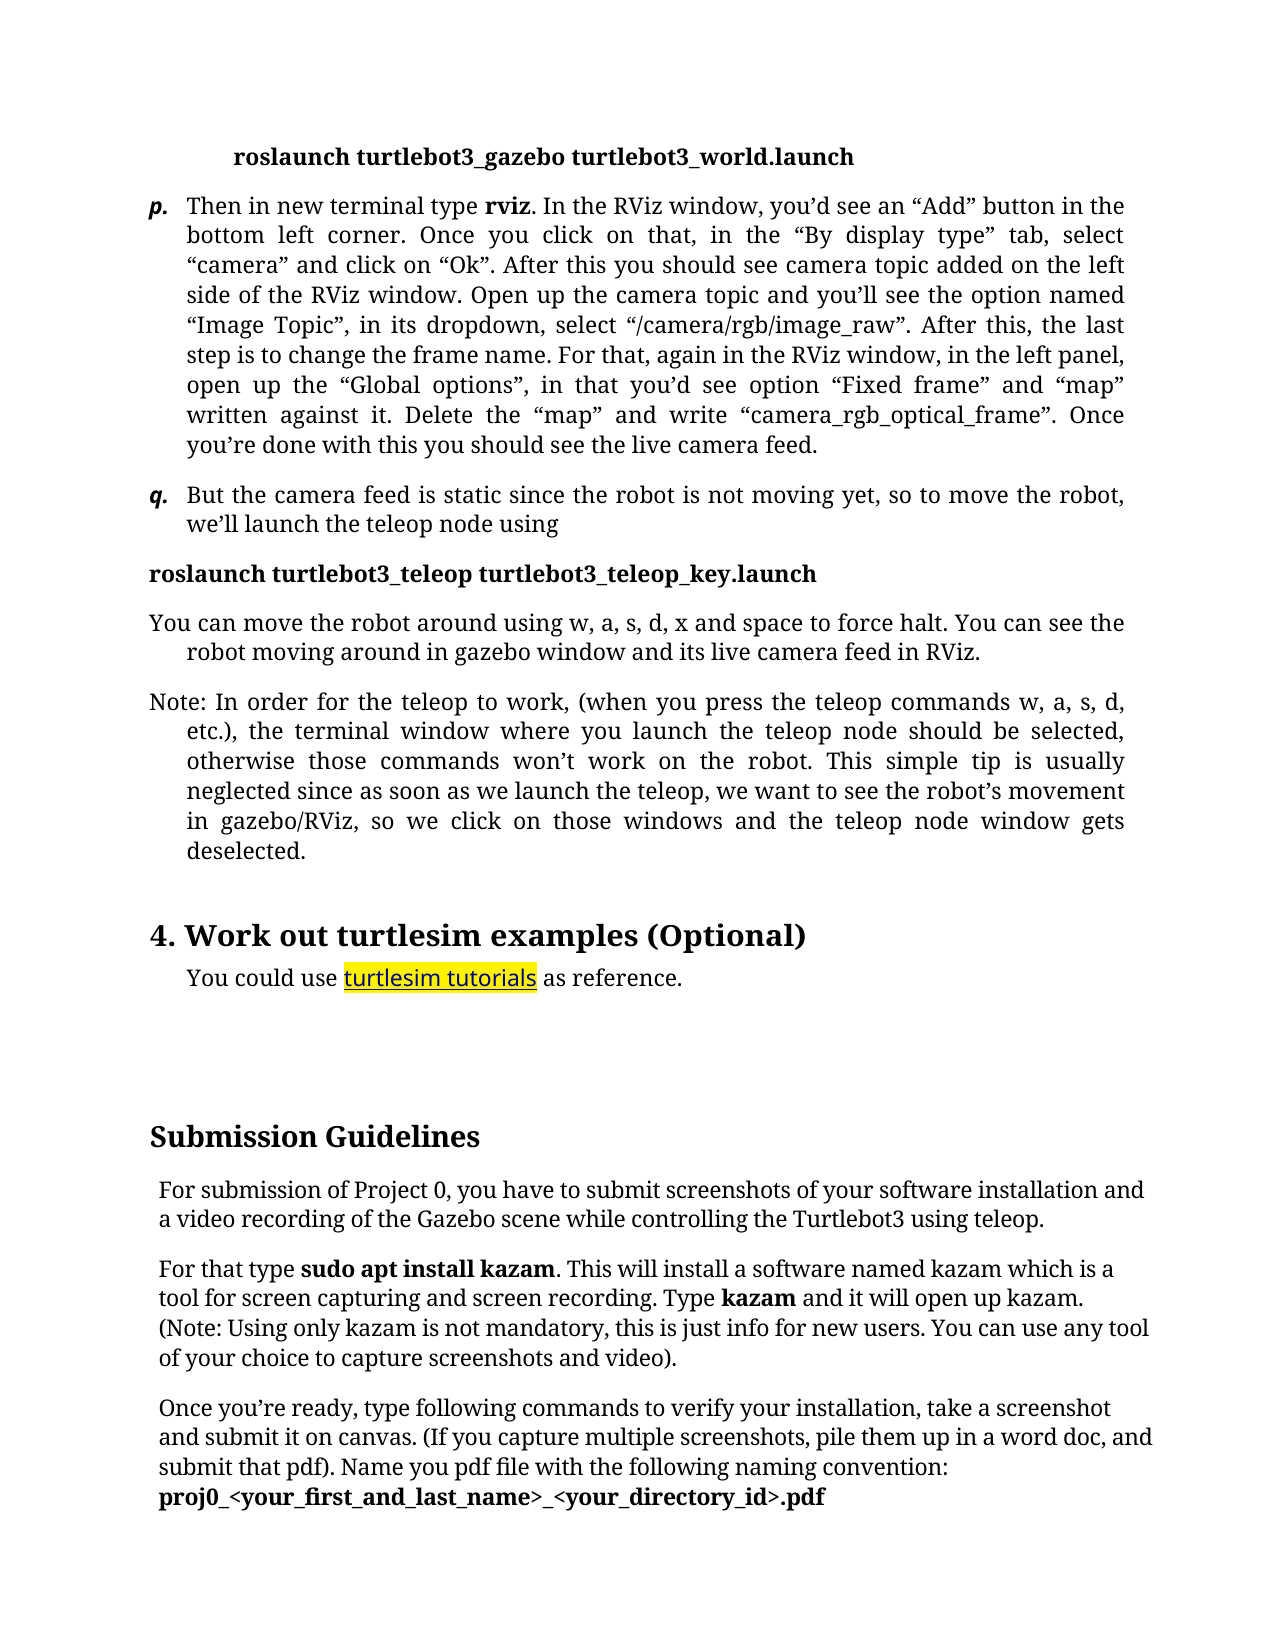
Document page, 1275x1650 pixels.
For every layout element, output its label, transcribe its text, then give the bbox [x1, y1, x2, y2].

list roslaunch turtlebot3_teleop turtlebot3_teleop_key.launch [149, 558, 1126, 588]
subtitle For that type sudo apt install kazam. This will install a software named kazam which is a tool for screen capturing and screen recording. Type kazam and it will open up kazam. (Note: Using only kazam is not mandatory, this is just info for new users. You can use any tool of your choice to capture screenshots and video). [158, 1253, 1154, 1373]
list You can move the robot around using w, a, s, d, x and space to force halt. You can see the robot moving around in gazebo window and its live camera feed in RViz. [149, 607, 1126, 667]
list Note: In order for the teleop to work, (when you press the teleop commands w, a, s, d, etc.), the terminal window where you launch the teleop node should be selected, otherwise those commands won’t work on the robot. This simple tip is usually neglected since as soon as we launch the teleop, we want to see the robot’s movement in gazebo/RViz, so we click on those windows and the teleop node window gets deselected. [149, 686, 1126, 866]
subtitle For submission of Project 0, you have to submit screenshots of your software installation and a video recording of the Gazebo scene while controlling the Turtlebot3 using teleop. [158, 1174, 1154, 1234]
list roslaunch turtlebot3_gazebo turtlebot3_world.launch [233, 142, 1126, 172]
subtitle Submission Guidelines [150, 1117, 1154, 1155]
list You could use turtlesim tutorials as reference. [139, 963, 1126, 993]
list Then in new terminal type rviz. In the RViz window, you’d see an “Add” button in the bottom left corner. Once you click on that, in the “By display type” tab, select “camera” and click on “Ok”. After this you should see camera topic added on the left side of the RViz window. Open up the camera topic and you’ll see the option named “Image Topic”, in its dropdown, select “/camera/rgb/image_raw”. After this, the last step is to change the frame name. For that, again in the RViz window, in the left panel, open up the “Global options”, in that you’d see option “Fixed frame” and “map” written against it. Delete the “map” and write “camera_rgb_optical_frame”. Once you’re done with this you should see the live camera feed. [149, 191, 1126, 461]
subtitle Once you’re ready, type following commands to verify your installation, take a screenshot and submit it on canvas. (If you capture multiple screenshots, pile them up in a word doc, and submit that pdf). Name you pdf file with the following naming convention: proj0_<your_first_and_last_name>_<your_directory_id>.pdf [158, 1392, 1154, 1512]
list But the camera feed is static since the robot is not moving yet, so to move the robot, we’ll launch the teleop node using [149, 479, 1126, 539]
subtitle 4. Work out turtlesim examples (Optional) [150, 915, 1154, 954]
